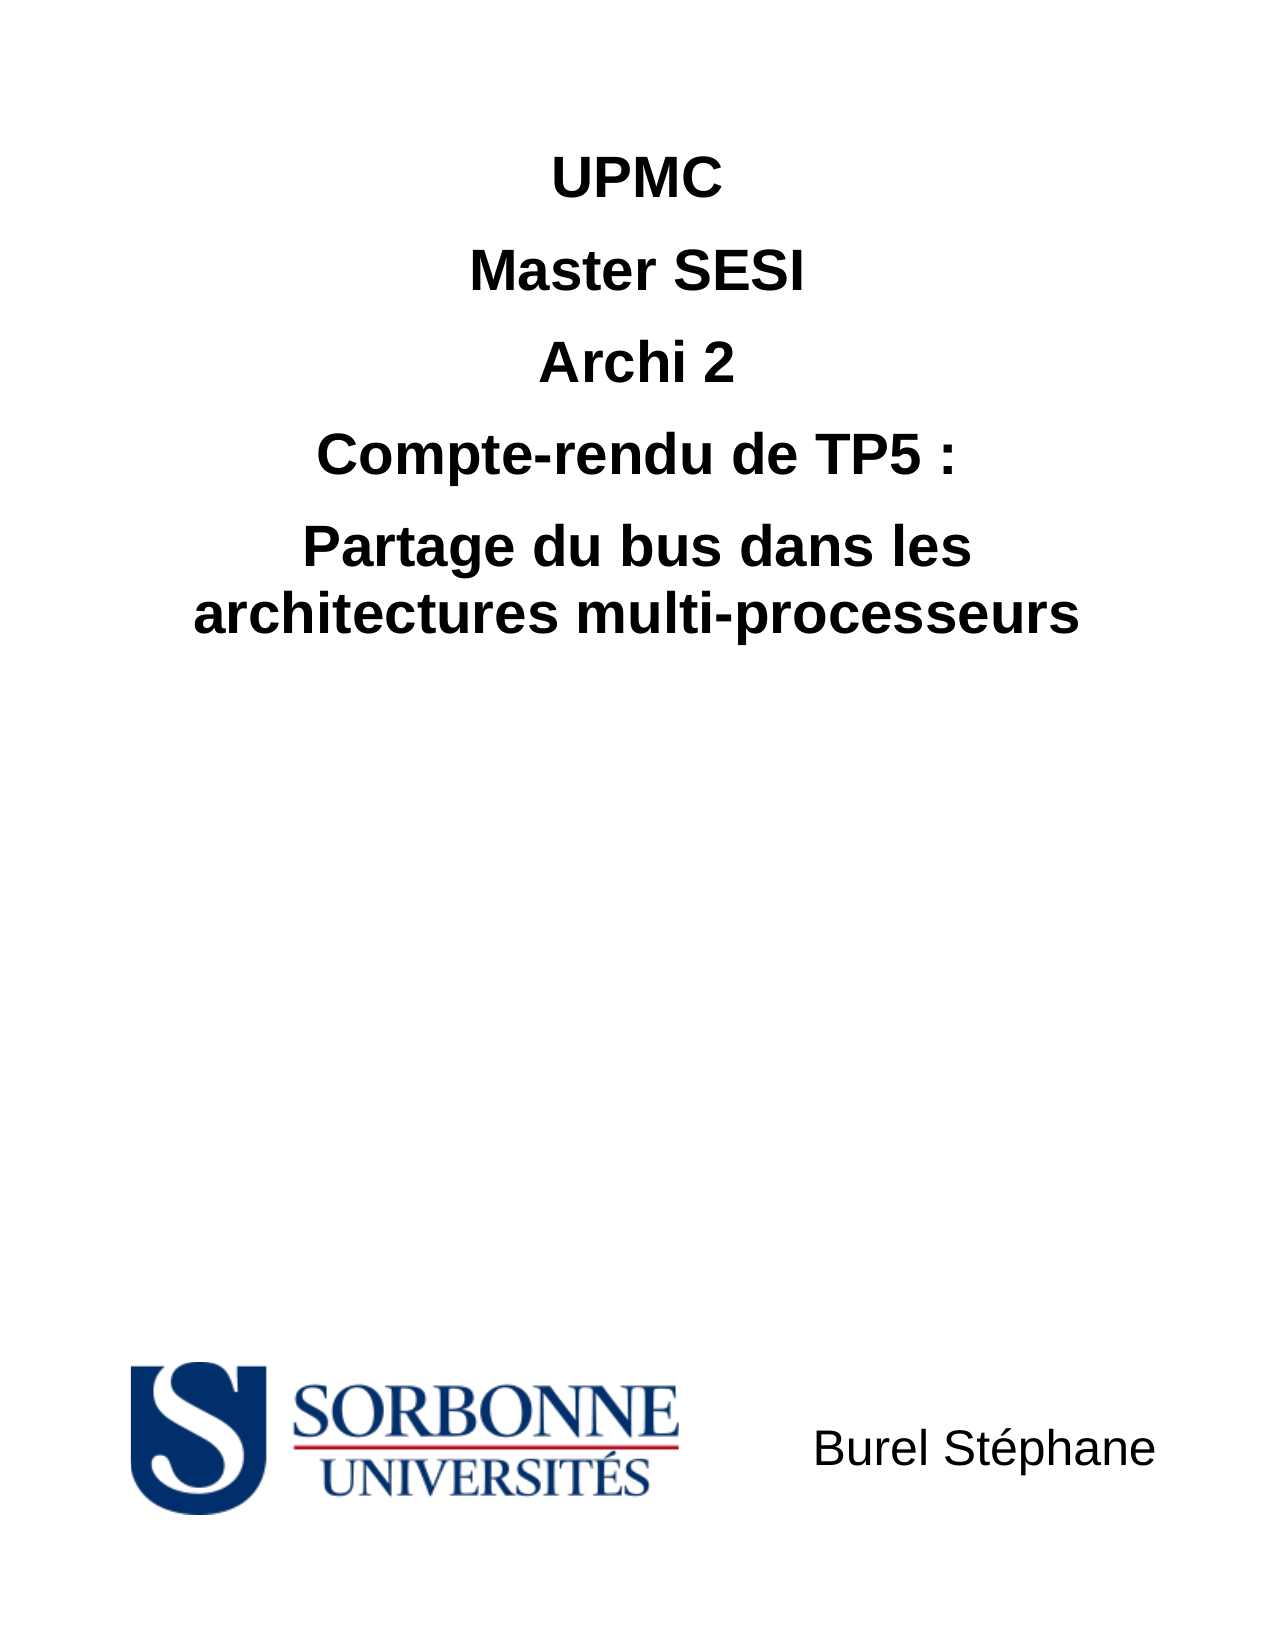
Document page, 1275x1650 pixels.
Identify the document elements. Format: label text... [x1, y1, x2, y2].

title UPMC [118, 143, 1157, 210]
text [118, 1418, 130, 1476]
title Partage du bus dans les architectures multi-processeurs [118, 511, 1157, 646]
title Compte-rendu de TP5 : [118, 419, 1157, 486]
title Master SESI [118, 235, 1157, 302]
picture [130, 1362, 679, 1515]
title Archi 2 [118, 327, 1157, 394]
text Burel Stéphane [679, 1418, 1157, 1476]
